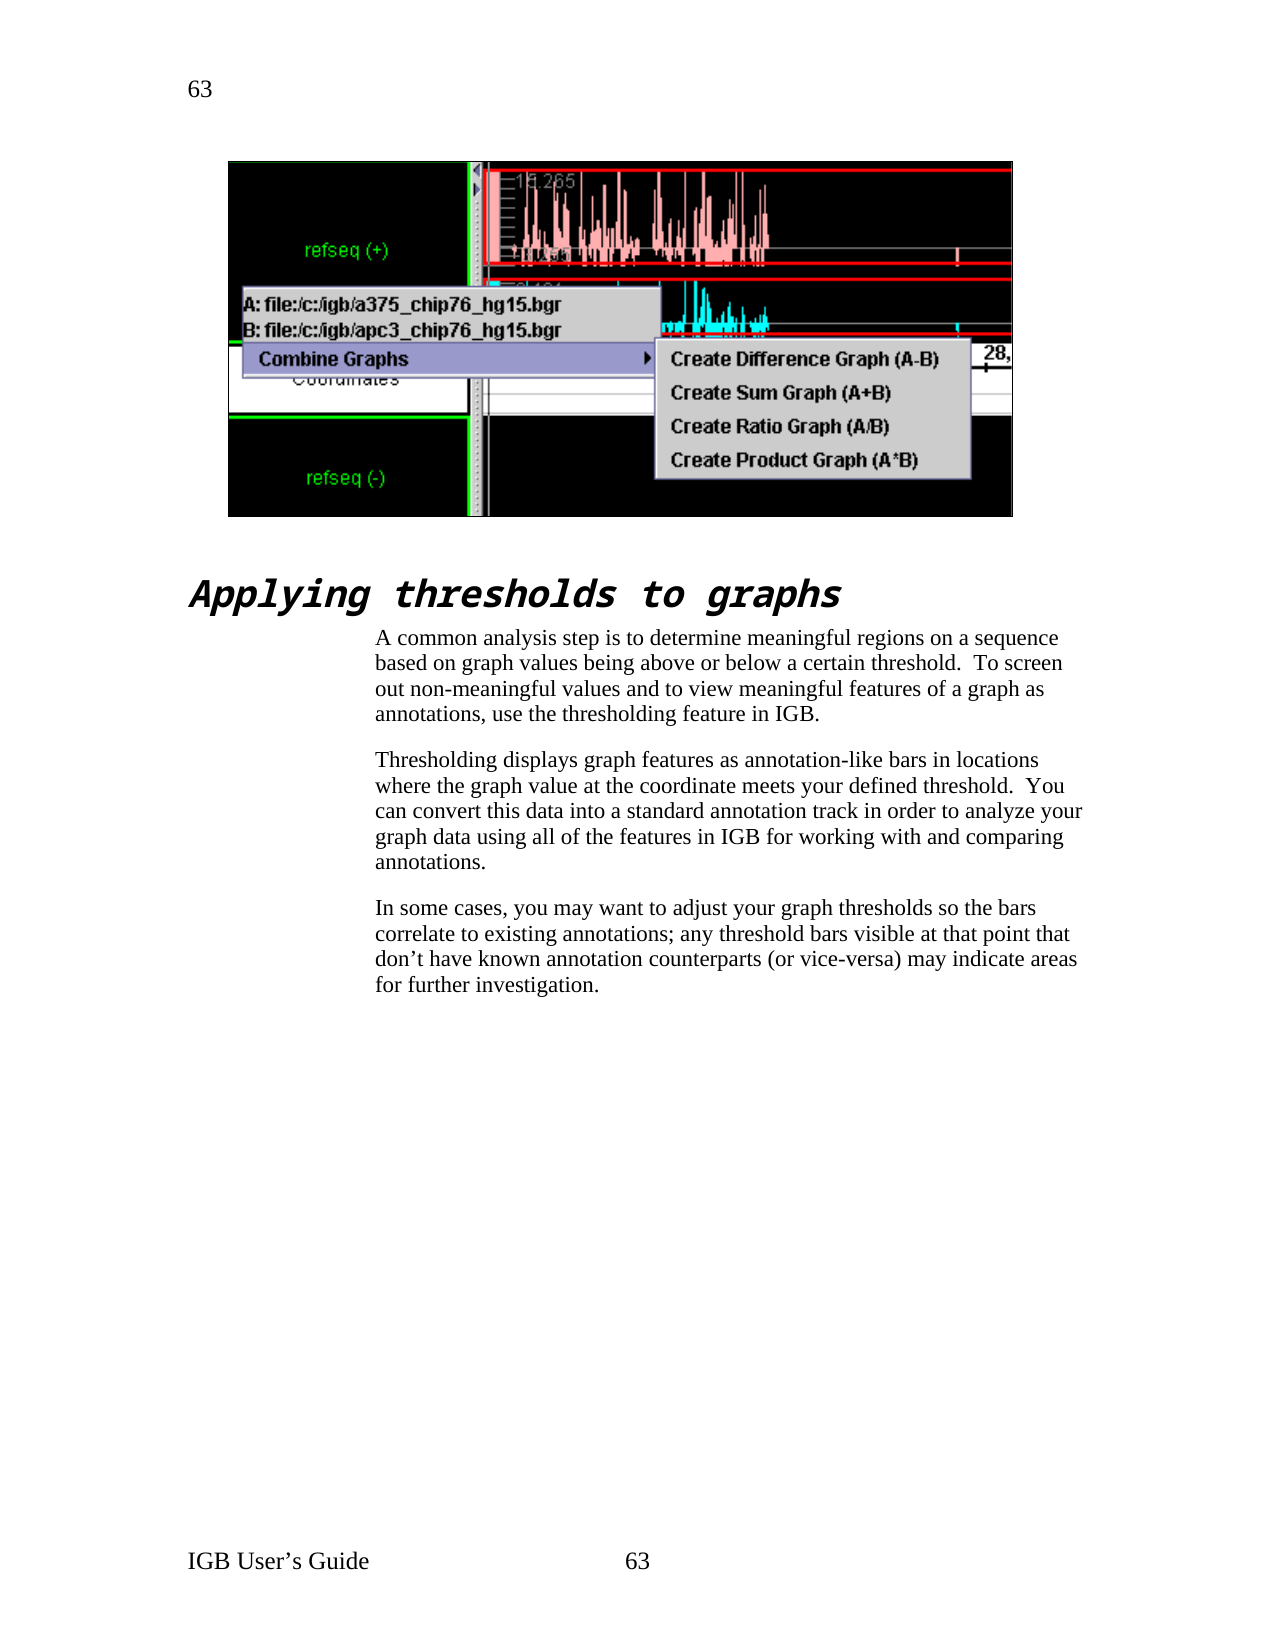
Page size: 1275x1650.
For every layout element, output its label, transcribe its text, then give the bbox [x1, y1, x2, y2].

text In some cases, you may want to adjust your graph thresholds so the bars correlate to existing annotations; any threshold bars visible at that point that don’t have known annotation counterparts (or vice-versa) may indicate areas for further investigation. [375, 895, 1087, 997]
subtitle Applying thresholds to graphs [187, 568, 1087, 619]
text A common analysis step is to determine meaningful regions on a sequence based on graph values being above or below a certain threshold. To screen out non-meaningful values and to view meaningful features of a graph as annotations, use the thresholding feature in IGB. [375, 625, 1087, 727]
text Thresholding displays graph features as annotation-like bars in locations where the graph value at the coordinate meets your defined threshold. You can convert this data into a standard annotation track in order to analyze your graph data using all of the features in IGB for working with and comparing annotations. [375, 747, 1087, 874]
picture [229, 162, 1012, 516]
